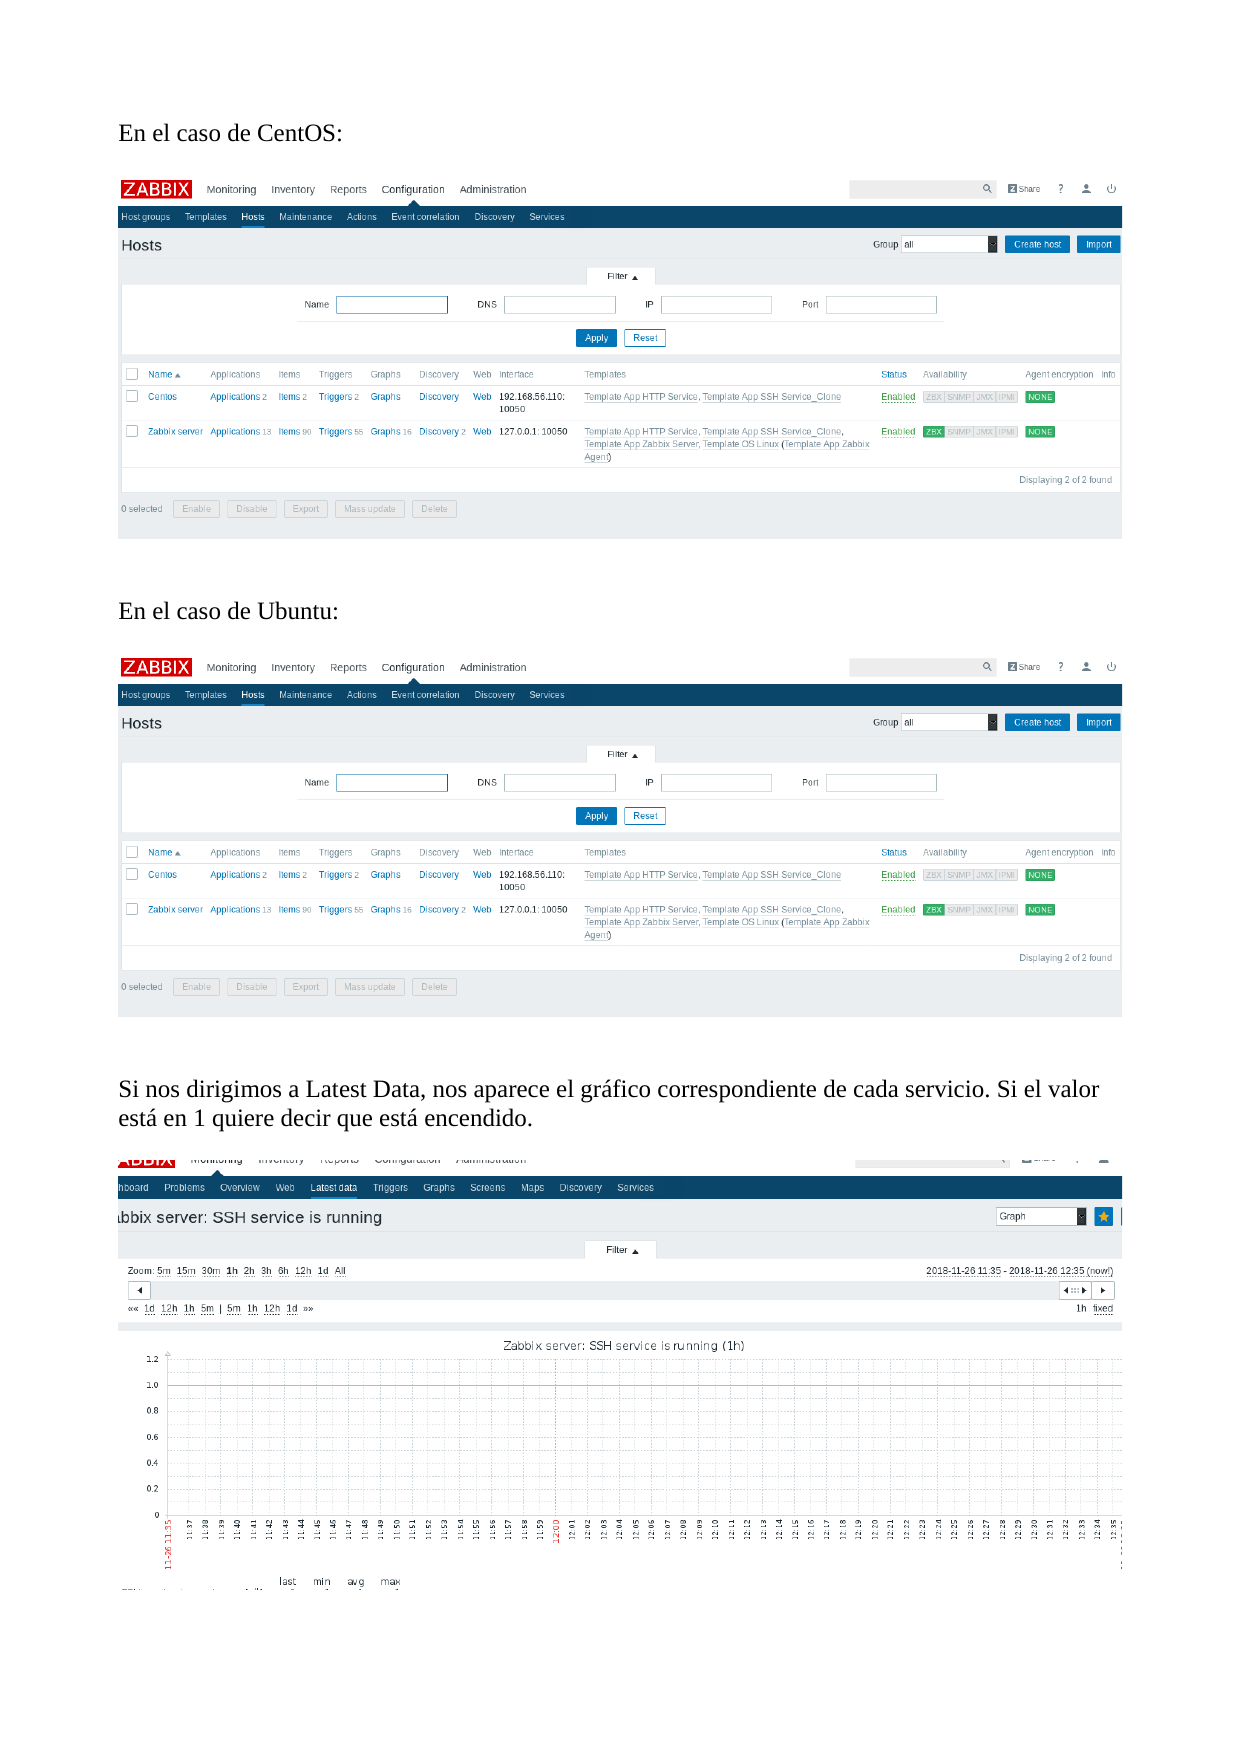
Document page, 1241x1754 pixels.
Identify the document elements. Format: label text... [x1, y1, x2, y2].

picture [118, 653, 1123, 1017]
text Si nos dirigimos a Latest Data, nos aparece el gráfico correspondiente de cada servicio. Si el valor está en 1 quiere decir que está encendido. [118, 1074, 1122, 1132]
picture [118, 1160, 1123, 1590]
picture [118, 175, 1123, 539]
text En el caso de CentOS: [118, 118, 1122, 147]
text En el caso de Ubuntu: [118, 596, 1122, 625]
